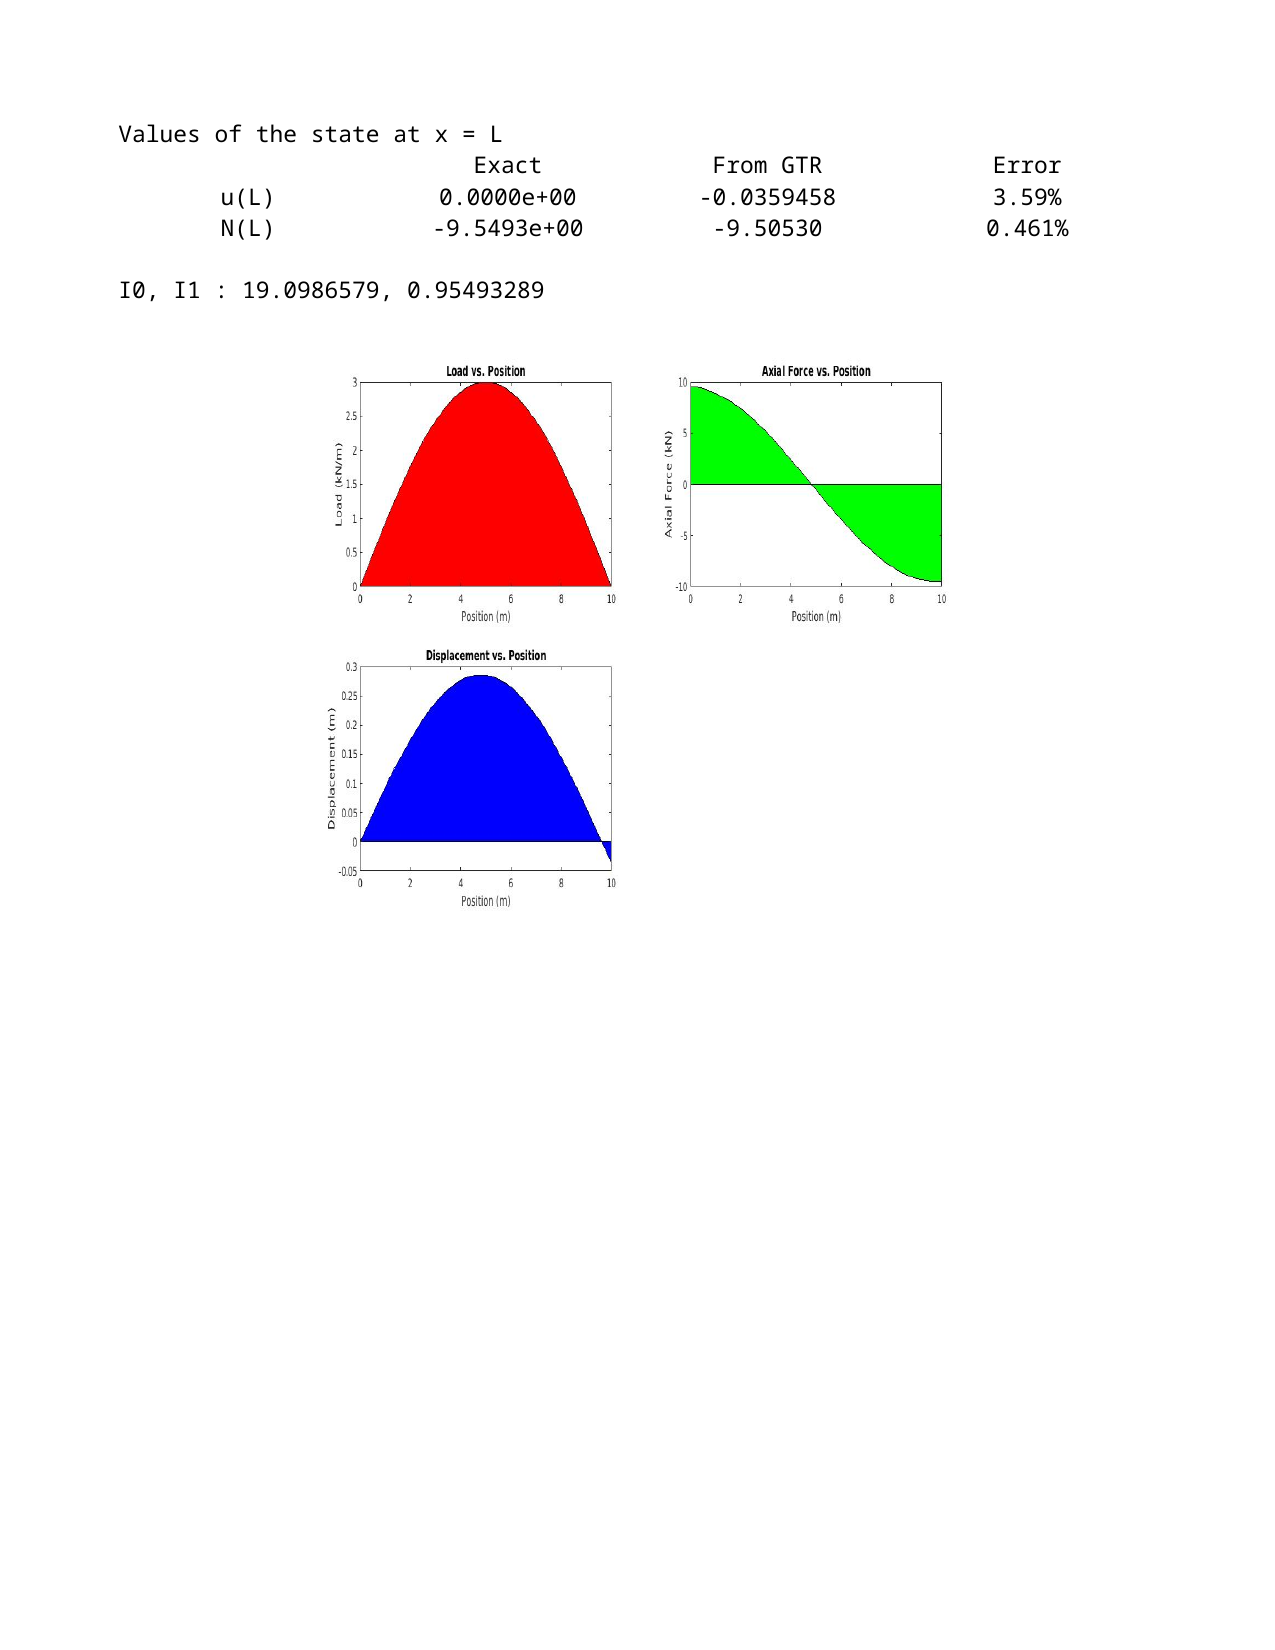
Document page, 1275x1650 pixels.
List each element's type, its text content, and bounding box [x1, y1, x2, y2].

table_header [118, 149, 378, 181]
table_cell N(L) [118, 212, 378, 243]
table_cell u(L) [118, 181, 378, 212]
table_cell 0.0000e+00 [378, 181, 637, 212]
table_cell 0.461% [897, 212, 1157, 243]
table_cell -9.50530 [638, 212, 897, 243]
table_cell 3.59% [897, 181, 1157, 212]
table_cell -9.5493e+00 [378, 212, 637, 243]
table_header Exact [378, 149, 637, 181]
text I0, I1 : 19.0986579, 0.95493289 [118, 274, 1157, 306]
table_cell -0.0359458 [638, 181, 897, 212]
table_header From GTR [638, 149, 897, 181]
text Values of the state at x = L [118, 118, 1157, 149]
table_header Error [897, 149, 1157, 181]
picture [262, 336, 1013, 937]
